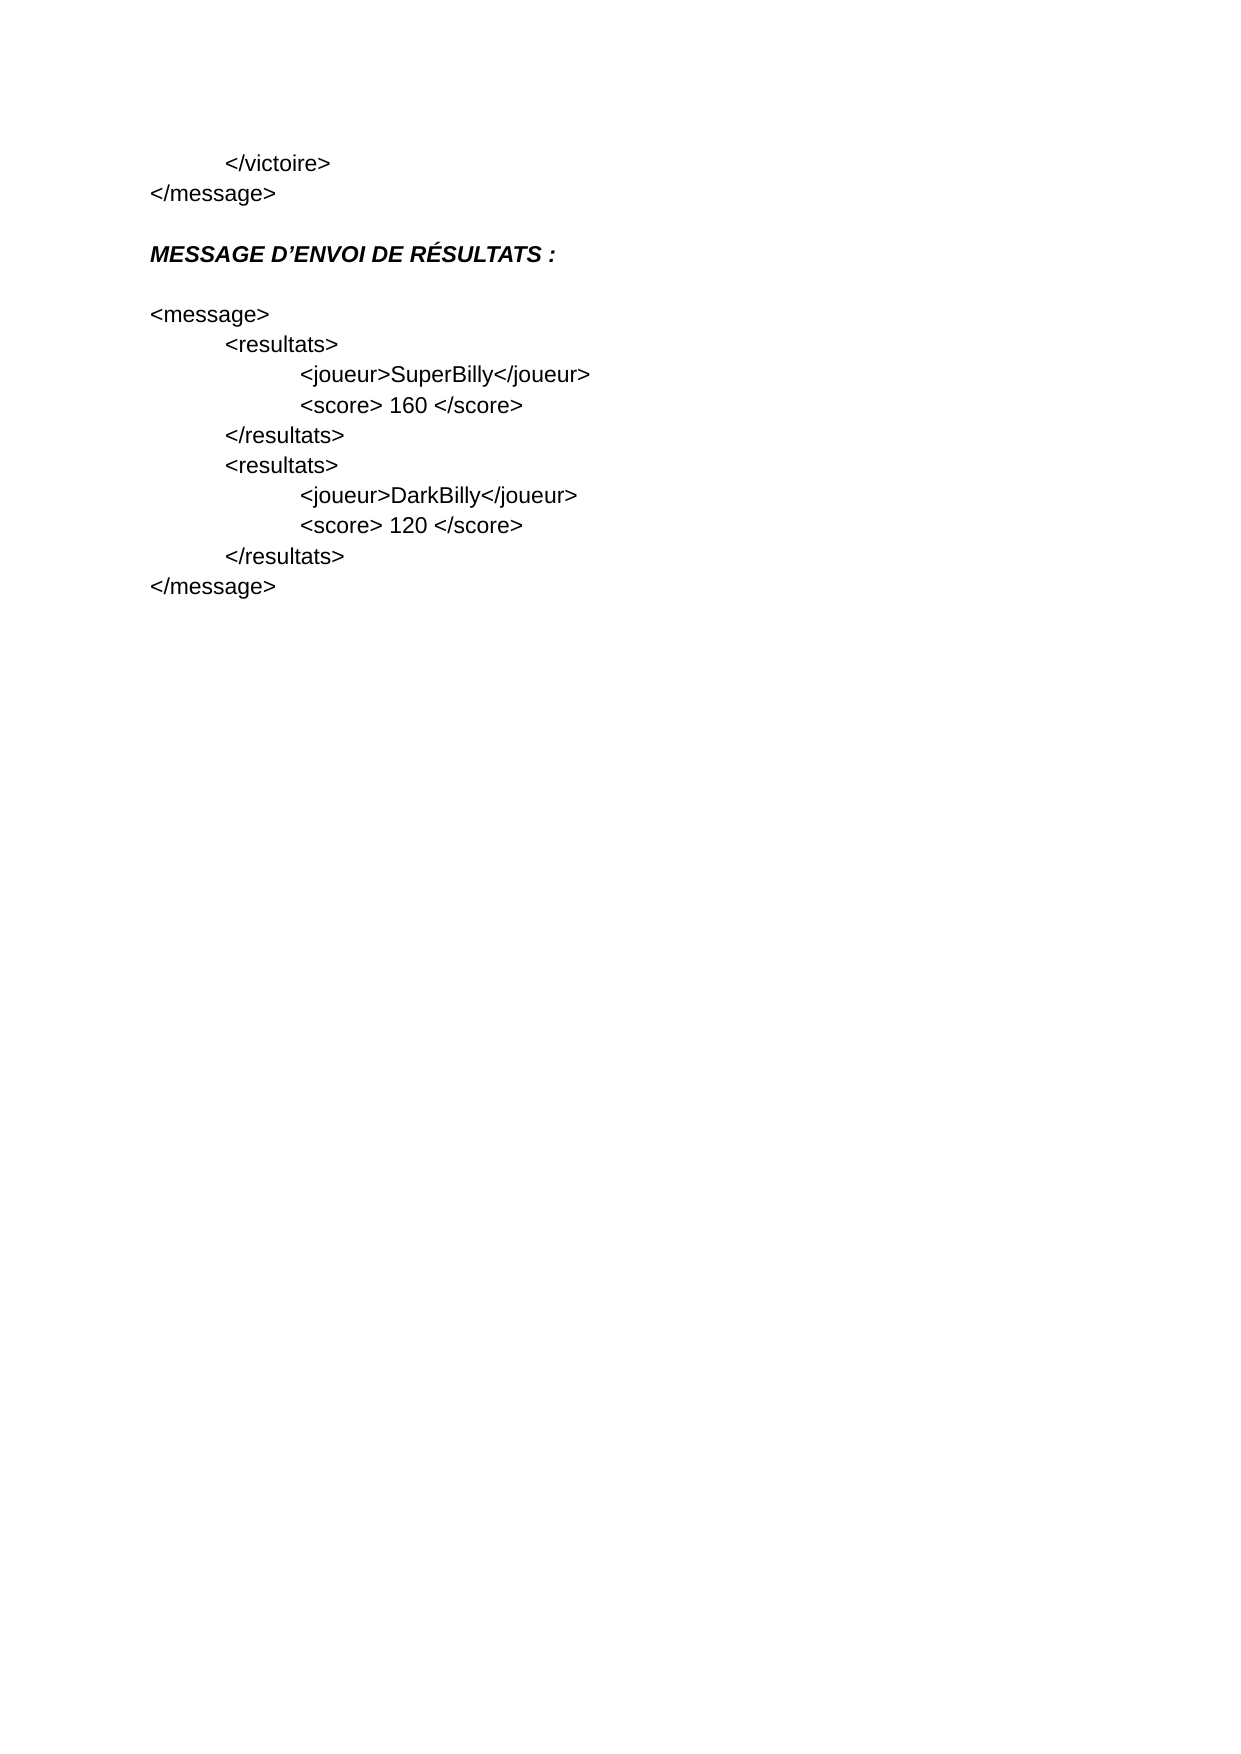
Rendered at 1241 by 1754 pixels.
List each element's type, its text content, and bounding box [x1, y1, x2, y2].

text <joueur>SuperBilly</joueur> [150, 361, 1090, 388]
text </resultats> [150, 422, 1090, 448]
text </message> [150, 573, 1090, 599]
text <resultats> [150, 452, 1090, 478]
text </victoire> [150, 150, 1090, 176]
text </resultats> [150, 543, 1090, 569]
text MESSAGE D’ENVOI DE RÉSULTATS : [150, 241, 1090, 267]
text <joueur>DarkBilly</joueur> [150, 482, 1090, 509]
text <score> 160 </score> [150, 392, 1090, 418]
text <message> [150, 301, 1090, 327]
text <resultats> [150, 331, 1090, 358]
text </message> [150, 180, 1090, 207]
text <score> 120 </score> [150, 512, 1090, 539]
